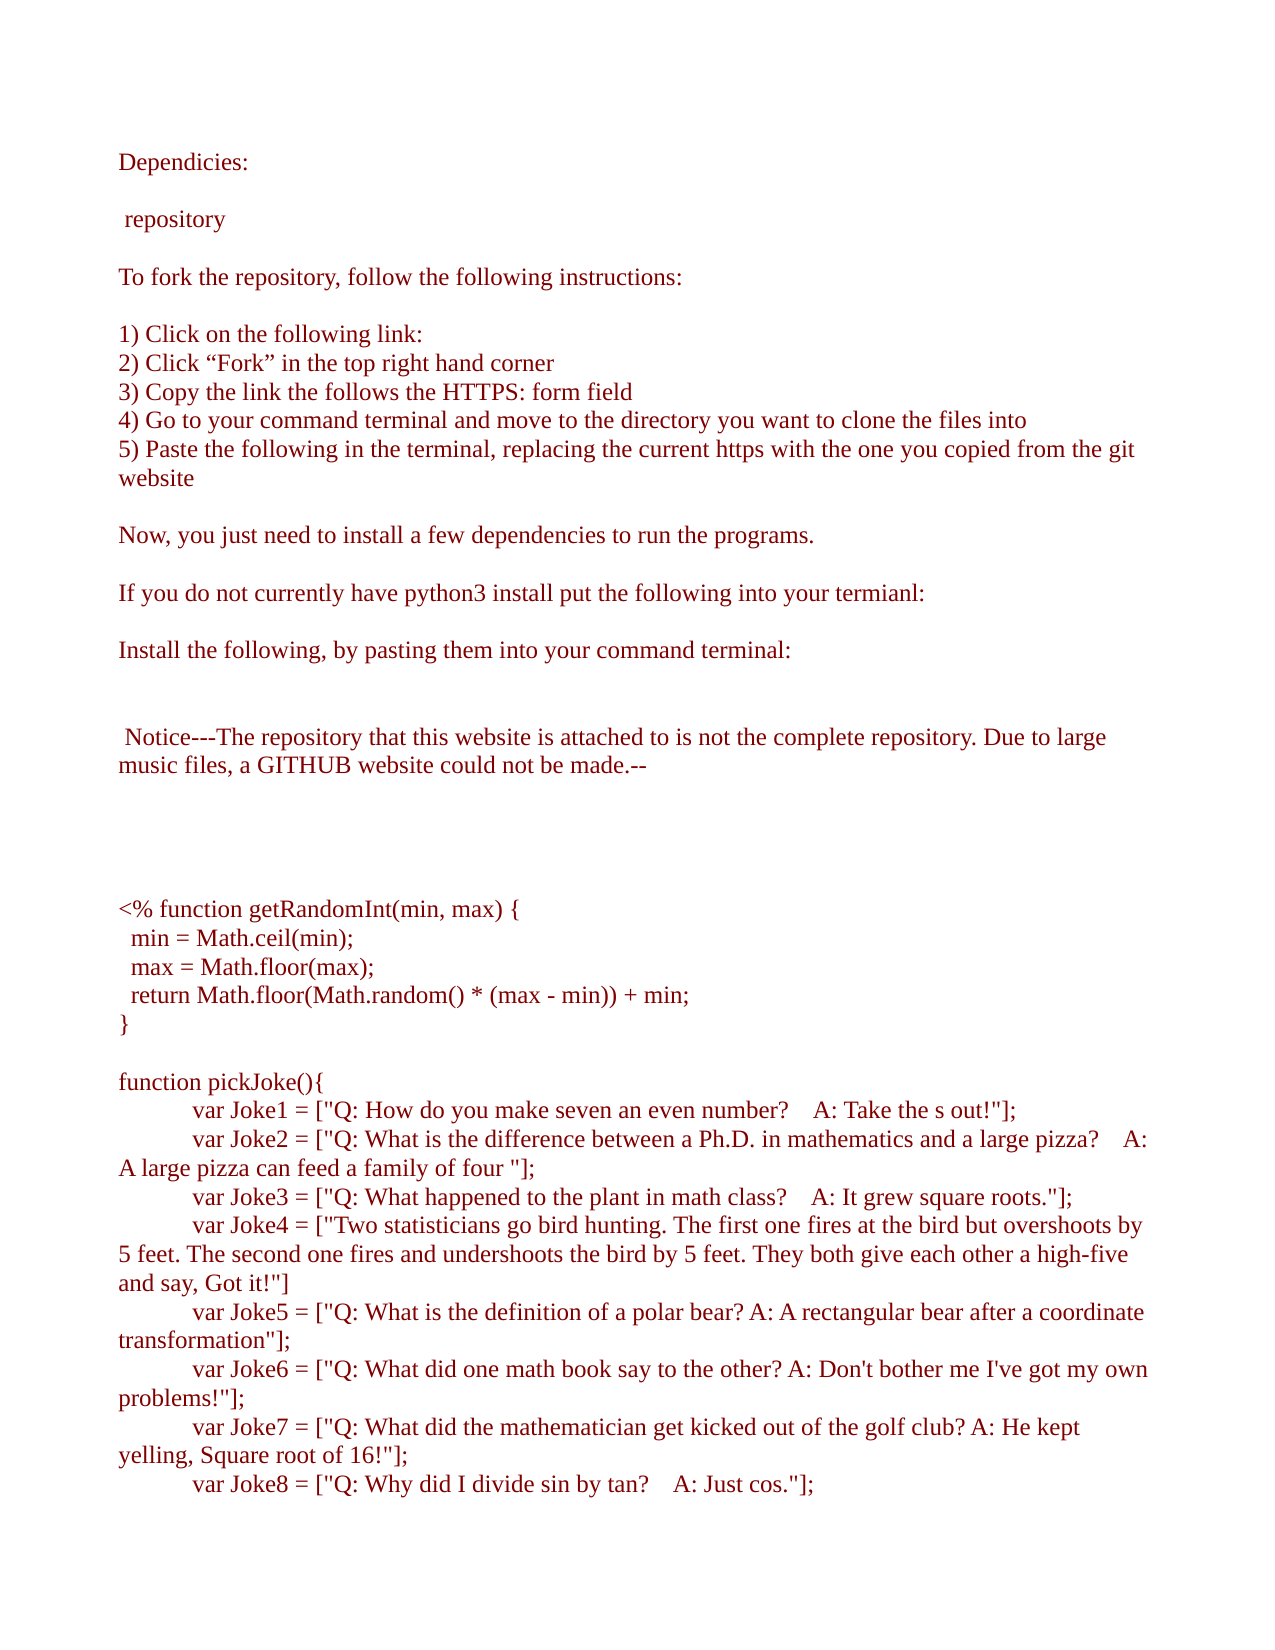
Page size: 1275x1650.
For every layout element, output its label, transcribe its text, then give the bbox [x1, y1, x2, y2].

text var Joke7 = ["Q: What did the mathematician get kicked out of the golf club? A: He kept yelling, Square root of 16!"]; [118, 1412, 1157, 1469]
text Notice---The repository that this website is attached to is not the complete repository. Due to large music files, a GITHUB website could not be made.-- [118, 722, 1157, 779]
text var Joke2 = ["Q: What is the difference between a Ph.D. in mathematics and a large pizza? A: A large pizza can feed a family of four "]; [118, 1124, 1157, 1182]
text 3) Copy the link the follows the HTTPS: form field [118, 377, 1157, 406]
text return Math.floor(Math.random() * (max - min)) + min; [118, 981, 1157, 1009]
text <% function getRandomInt(min, max) { [118, 894, 1157, 923]
text 5) Paste the following in the terminal, replacing the current https with the one you copied from the git website [118, 434, 1157, 492]
text var Joke3 = ["Q: What happened to the plant in math class? A: It grew square roots."]; [118, 1182, 1157, 1211]
text 4) Go to your command terminal and move to the directory you want to clone the files into [118, 406, 1157, 434]
text If you do not currently have python3 install put the following into your termianl: [118, 578, 1157, 607]
text repository [118, 204, 1157, 233]
text function pickJoke(){ [118, 1067, 1157, 1096]
text Install the following, by pasting them into your command terminal: [118, 636, 1157, 664]
text } [118, 1009, 1157, 1038]
text 2) Click “Fork” in the top right hand corner [118, 348, 1157, 377]
text 1) Click on the following link: [118, 319, 1157, 348]
text var Joke8 = ["Q: Why did I divide sin by tan? A: Just cos."]; [118, 1469, 1157, 1498]
text To fork the repository, follow the following instructions: [118, 262, 1157, 291]
text var Joke4 = ["Two statisticians go bird hunting. The first one fires at the bird but overshoots by 5 feet. The second one fires and undershoots the bird by 5 feet. They both give each other a high-five and say, Got it!"] [118, 1211, 1157, 1297]
text max = Math.floor(max); [118, 952, 1157, 981]
text Now, you just need to install a few dependencies to run the programs. [118, 521, 1157, 549]
text min = Math.ceil(min); [118, 923, 1157, 952]
text var Joke1 = ["Q: How do you make seven an even number? A: Take the s out!"]; [118, 1096, 1157, 1124]
text var Joke5 = ["Q: What is the definition of a polar bear? A: A rectangular bear after a coordinate transformation"]; [118, 1297, 1157, 1354]
text Dependicies: [118, 147, 1157, 176]
text var Joke6 = ["Q: What did one math book say to the other? A: Don't bother me I've got my own problems!"]; [118, 1354, 1157, 1412]
